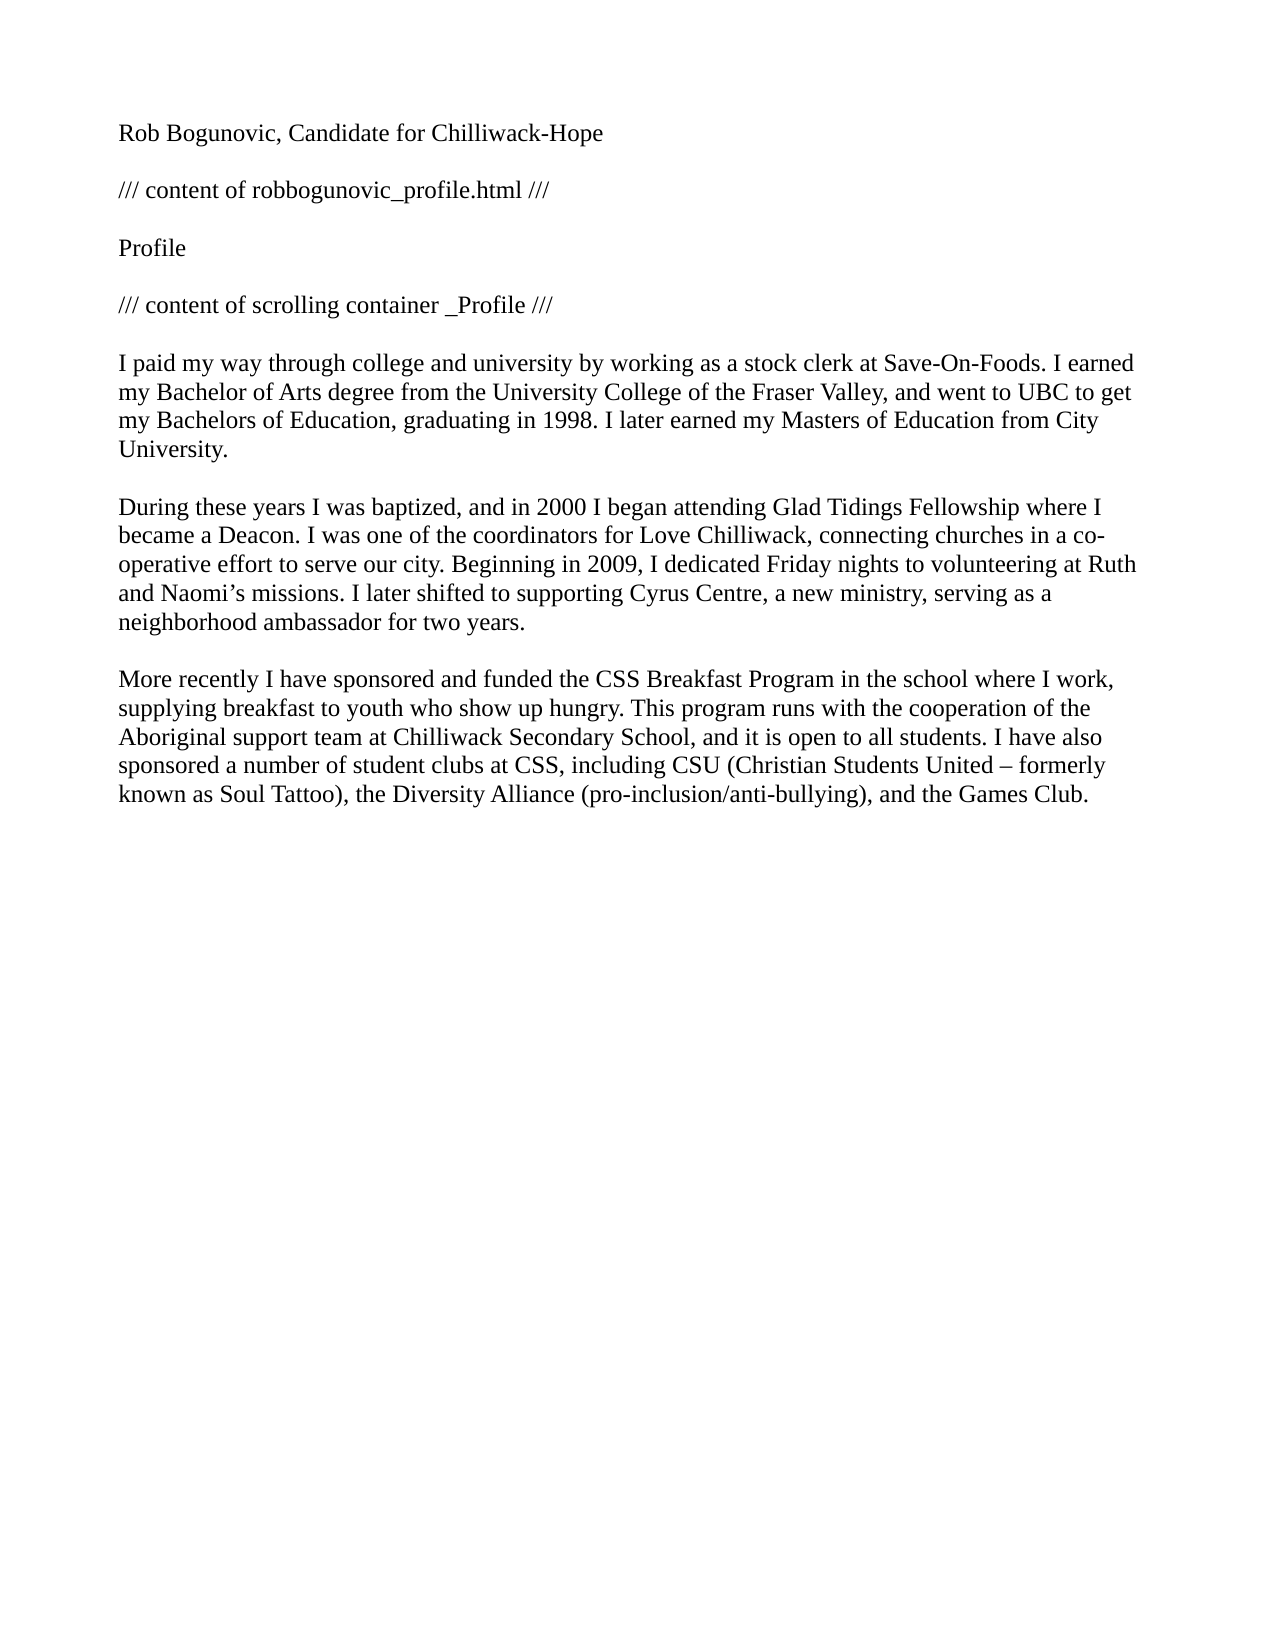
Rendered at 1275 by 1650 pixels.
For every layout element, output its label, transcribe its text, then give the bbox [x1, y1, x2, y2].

text /// content of scrolling container _Profile /// [118, 291, 1157, 319]
text More recently I have sponsored and funded the CSS Breakfast Program in the school where I work, supplying breakfast to youth who show up hungry. This program runs with the cooperation of the Aboriginal support team at Chilliwack Secondary School, and it is open to all students. I have also sponsored a number of student clubs at CSS, including CSU (Christian Students United – formerly known as Soul Tattoo), the Diversity Alliance (pro-inclusion/anti-bullying), and the Games Club. [118, 664, 1157, 808]
text During these years I was baptized, and in 2000 I began attending Glad Tidings Fellowship where I became a Deacon. I was one of the coordinators for Love Chilliwack, connecting churches in a co-operative effort to serve our city. Beginning in 2009, I dedicated Friday nights to volunteering at Ruth and Naomi’s missions. I later shifted to supporting Cyrus Centre, a new ministry, serving as a neighborhood ambassador for two years. [118, 492, 1157, 636]
text Profile [118, 233, 1157, 262]
text /// content of robbogunovic_profile.html /// [118, 176, 1157, 204]
text I paid my way through college and university by working as a stock clerk at Save-On-Foods. I earned my Bachelor of Arts degree from the University College of the Fraser Valley, and went to UBC to get my Bachelors of Education, graduating in 1998. I later earned my Masters of Education from City University. [118, 348, 1157, 463]
text Rob Bogunovic, Candidate for Chilliwack-Hope [118, 118, 1157, 147]
